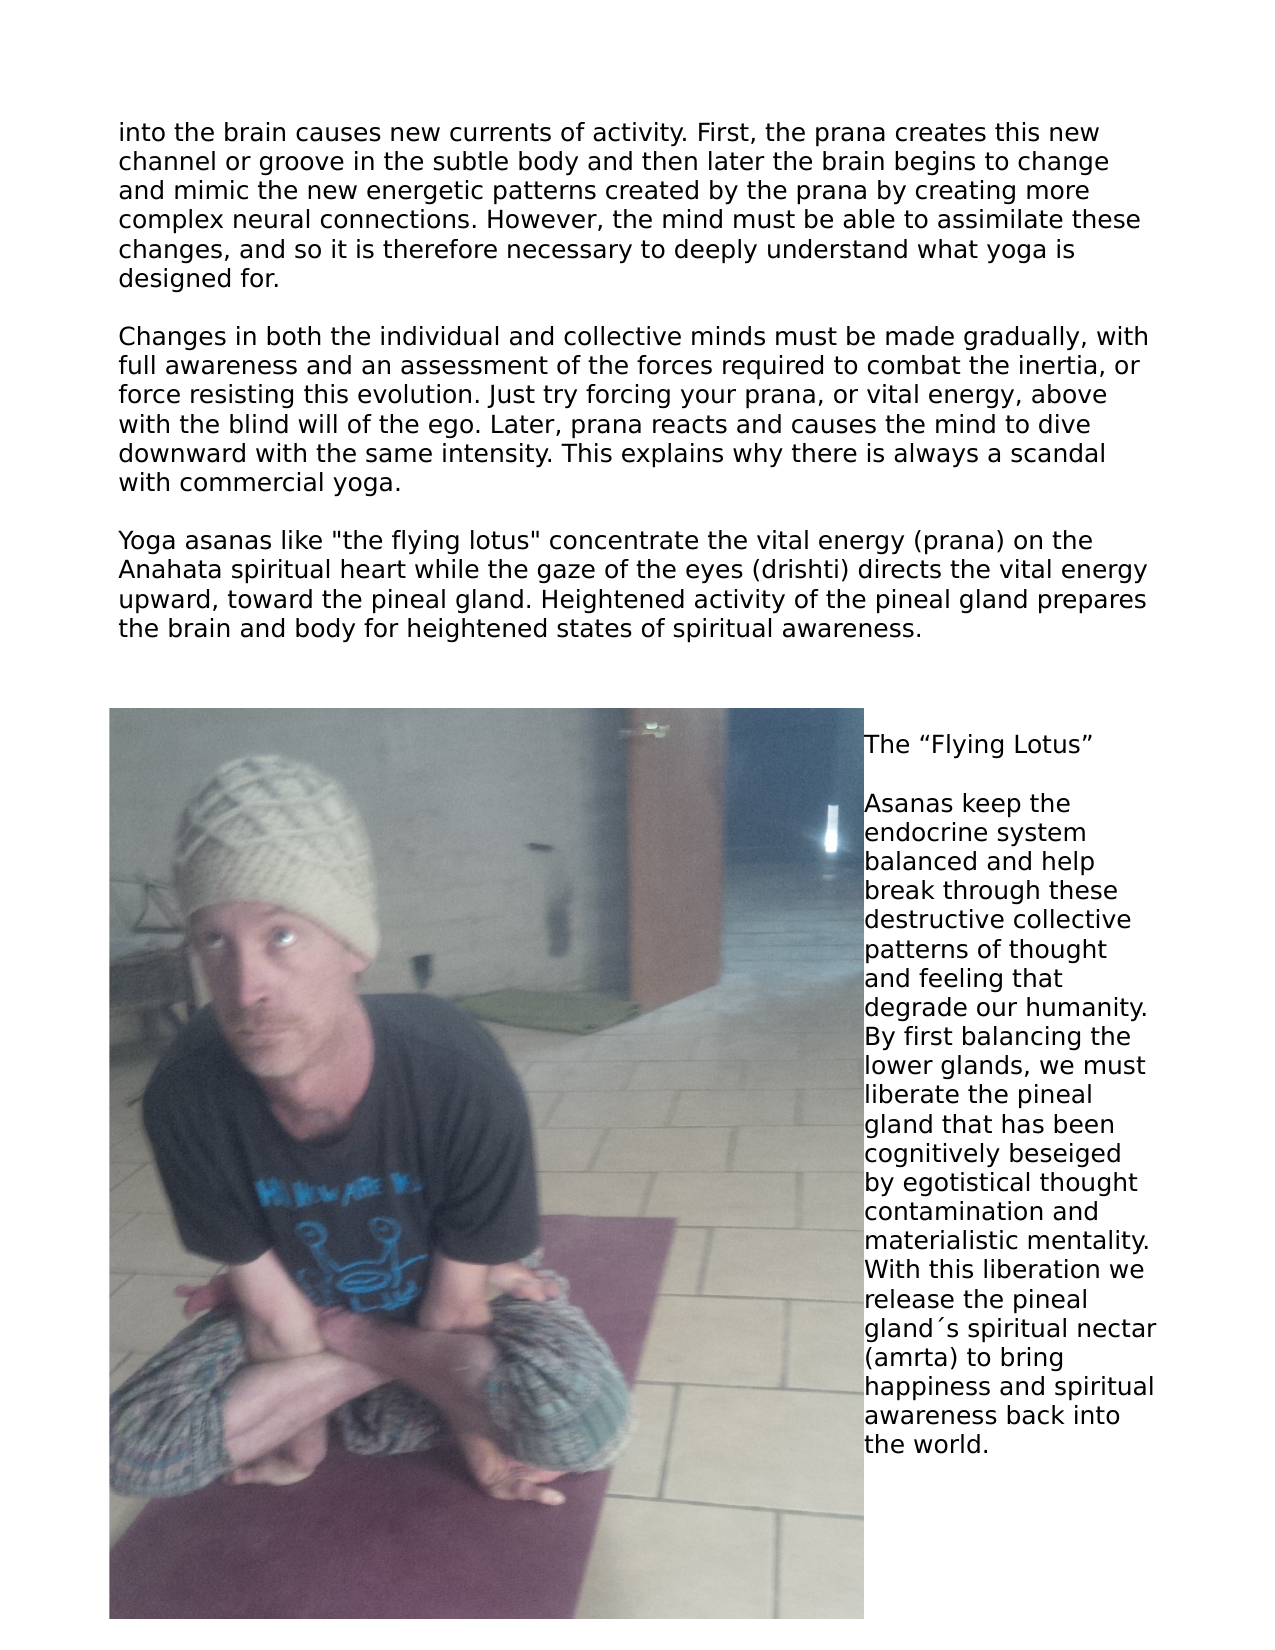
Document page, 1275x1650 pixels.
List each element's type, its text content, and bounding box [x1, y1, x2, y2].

text Asanas keep the endocrine system balanced and help break through these destructive collective patterns of thought and feeling that degrade our humanity. By first balancing the lower glands, we must liberate the pineal gland that has been cognitively beseiged by egotistical thought contamination and materialistic mentality. With this liberation we release the pineal gland´s spiritual nectar (amrta) to bring happiness and spiritual awareness back into the world. [864, 789, 1157, 1460]
picture [109, 708, 864, 1619]
text The “Flying Lotus” [864, 731, 1157, 760]
text Yoga asanas like "the flying lotus" concentrate the vital energy (prana) on the Anahata spiritual heart while the gaze of the eyes (drishti) directs the vital energy upward, toward the pineal gland. Heightened activity of the pineal gland prepares the brain and body for heightened states of spiritual awareness. [118, 526, 1157, 643]
text into the brain causes new currents of activity. First, the prana creates this new channel or groove in the subtle body and then later the brain begins to change and mimic the new energetic patterns created by the prana by creating more complex neural connections. However, the mind must be able to assimilate these changes, and so it is therefore necessary to deeply understand what yoga is designed for. [118, 118, 1157, 293]
text Changes in both the individual and collective minds must be made gradually, with full awareness and an assessment of the forces required to combat the inertia, or force resisting this evolution. Just try forcing your prana, or vital energy, above with the blind will of the ego. Later, prana reacts and causes the mind to dive downward with the same intensity. This explains why there is always a scandal with commercial yoga. [118, 322, 1157, 497]
